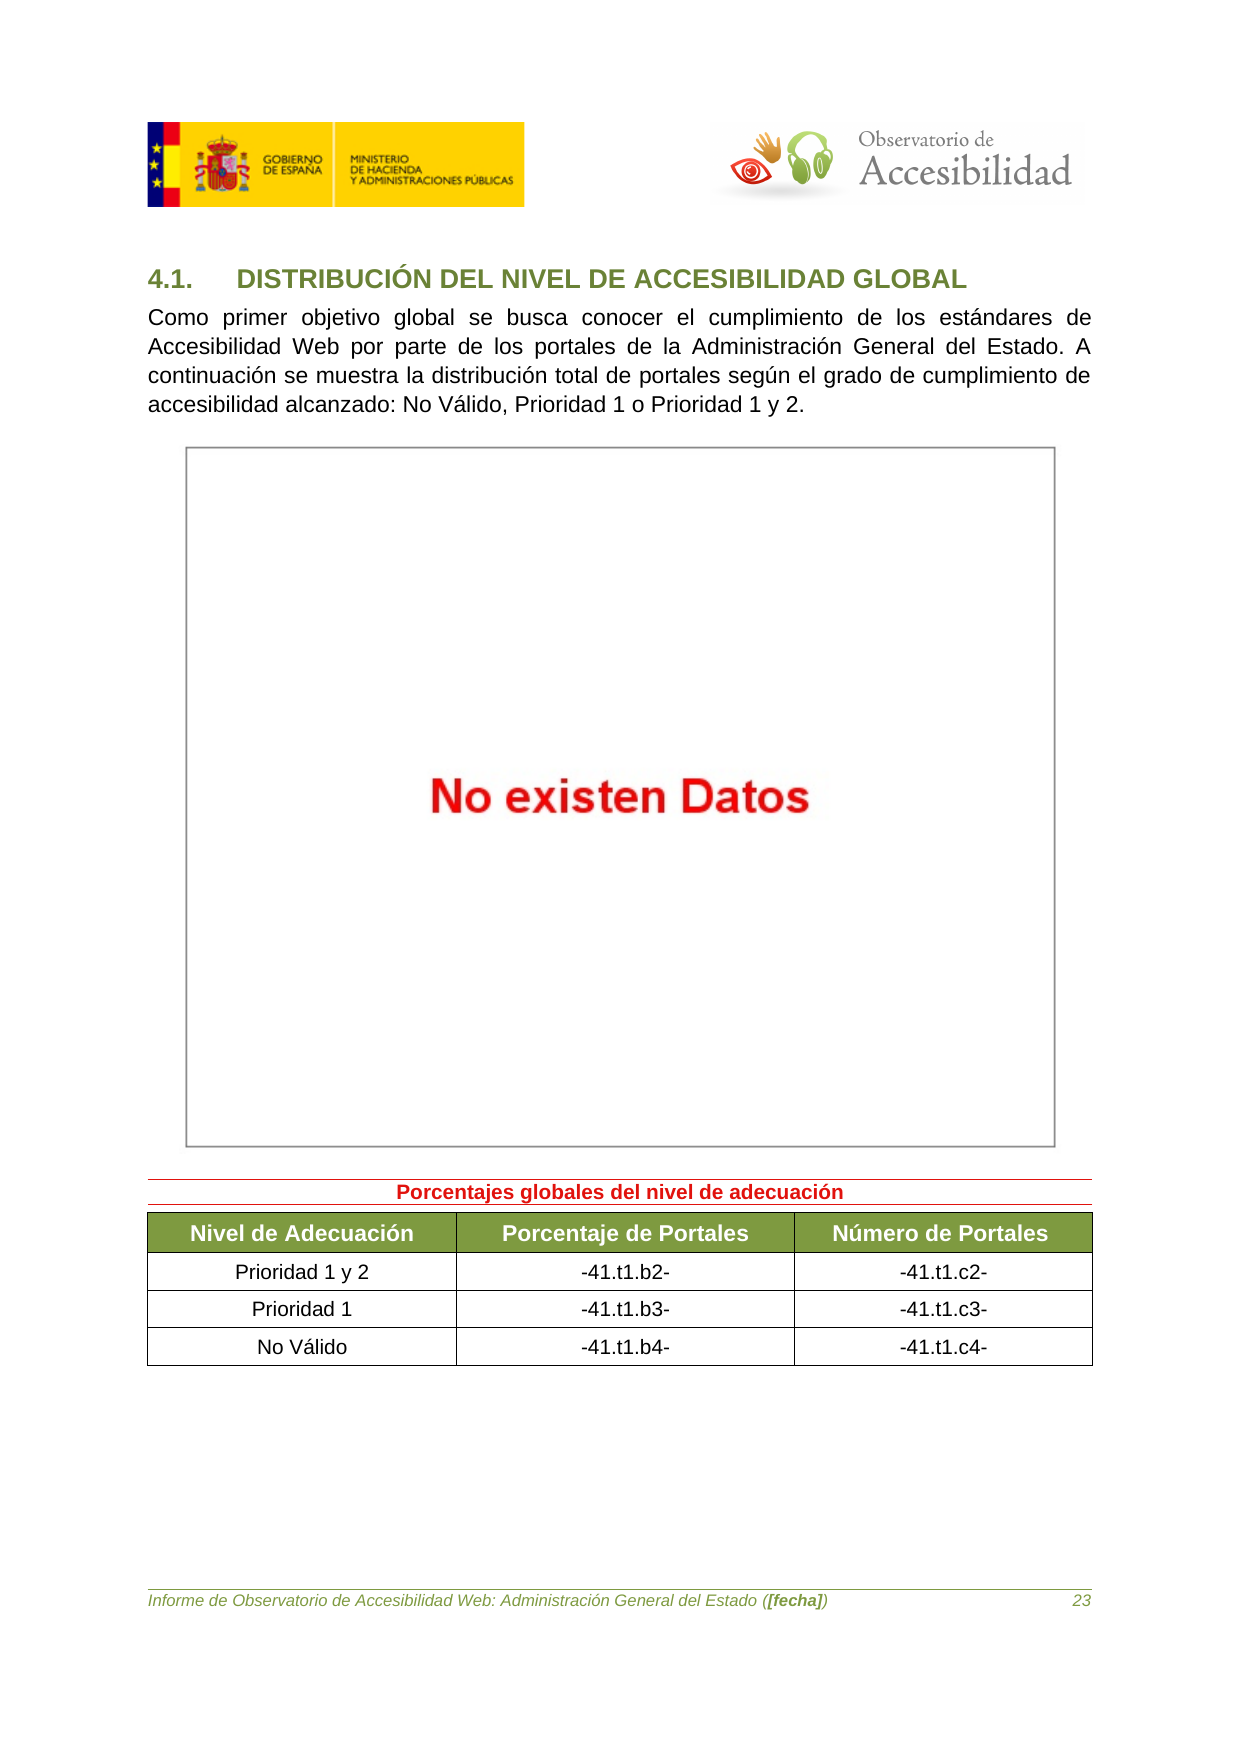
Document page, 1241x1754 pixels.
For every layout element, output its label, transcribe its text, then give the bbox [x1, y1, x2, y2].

table_header Porcentaje de Portales [457, 1213, 794, 1252]
table_cell -41.t1.c2- [795, 1253, 1092, 1290]
text Porcentajes globales del nivel de adecuación [148, 1180, 1092, 1204]
table_cell -41.t1.b2- [457, 1253, 794, 1290]
table_cell Prioridad 1 y 2 [148, 1253, 456, 1290]
table_cell Prioridad 1 [148, 1291, 456, 1327]
table_cell -41.t1.c4- [795, 1328, 1092, 1365]
table_cell No Válido [148, 1328, 456, 1365]
table_header Número de Portales [795, 1213, 1092, 1252]
picture [147, 122, 525, 207]
picture [710, 122, 1086, 205]
list Distribución del nivel de accesibilidad global [148, 263, 1092, 294]
text Como primer objetivo global se busca conocer el cumplimiento de los estándares de Accesibilidad Web por parte de los portales de la Administración General del Estado. A continuación se muestra la distribución total de portales según el grado de cumplimiento de accesibilidad alcanzado: No Válido, Prioridad 1 o Prioridad 1 y 2. [148, 304, 1092, 417]
table_cell -41.t1.b4- [457, 1328, 794, 1365]
table_cell -41.t1.b3- [457, 1291, 794, 1327]
table_header Nivel de Adecuación [148, 1213, 456, 1252]
picture [178, 444, 1062, 1154]
table_cell -41.t1.c3- [795, 1291, 1092, 1327]
